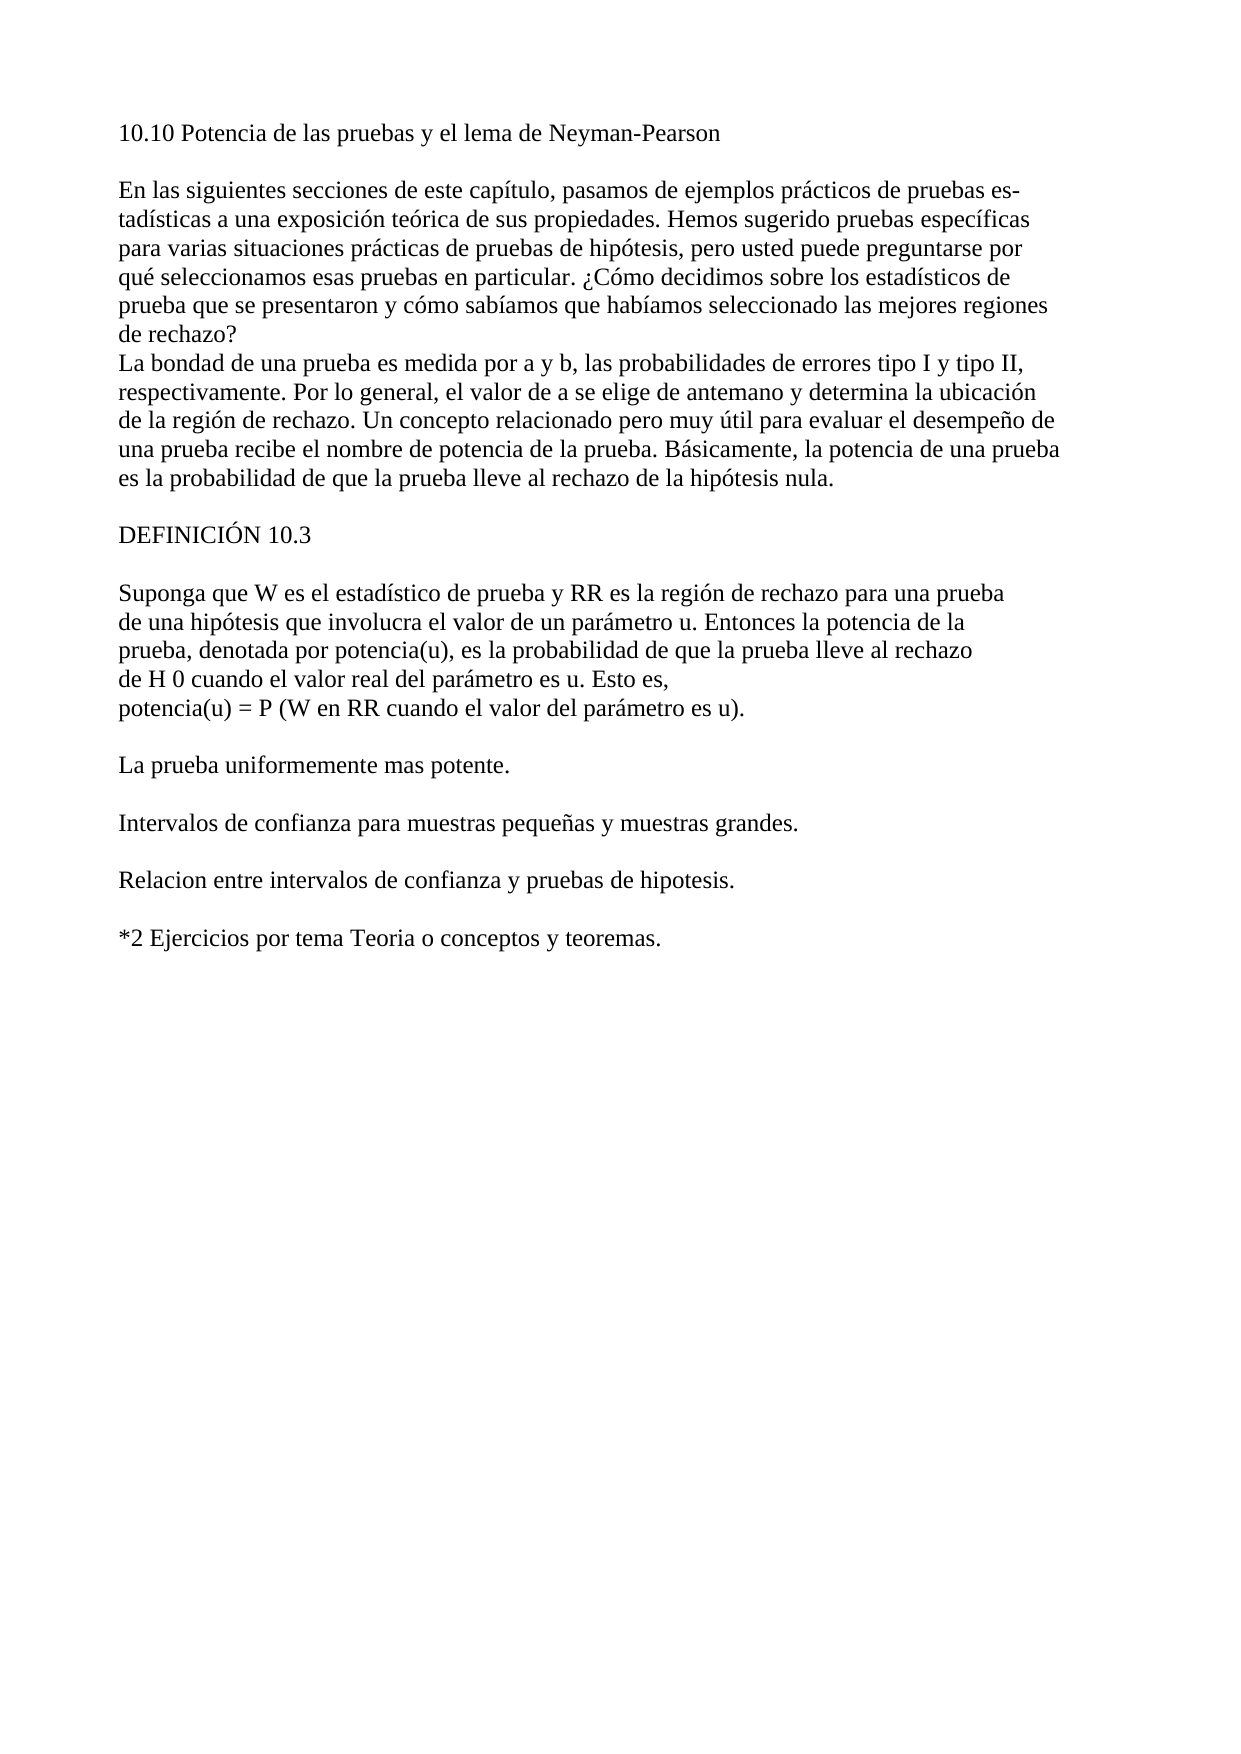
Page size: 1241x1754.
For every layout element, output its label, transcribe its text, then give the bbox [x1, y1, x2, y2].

text qué seleccionamos esas pruebas en particular. ¿Cómo decidimos sobre los estadísticos de [118, 262, 1122, 291]
text 10.10 Potencia de las pruebas y el lema de Neyman-Pearson [118, 118, 1122, 147]
text La bondad de una prueba es medida por a y b, las probabilidades de errores tipo I y tipo II, [118, 348, 1122, 377]
text *2 Ejercicios por tema Teoria o conceptos y teoremas. [118, 923, 1122, 952]
text tadísticas a una exposición teórica de sus propiedades. Hemos sugerido pruebas específicas [118, 204, 1122, 233]
text es la probabilidad de que la prueba lleve al rechazo de la hipótesis nula. [118, 463, 1122, 492]
text DEFINICIÓN 10.3 [118, 521, 1122, 549]
text La prueba uniformemente mas potente. [118, 751, 1122, 779]
text de una hipótesis que involucra el valor de un parámetro u. Entonces la potencia de la [118, 607, 1122, 636]
text Relacion entre intervalos de confianza y pruebas de hipotesis. [118, 866, 1122, 894]
text de la región de rechazo. Un concepto relacionado pero muy útil para evaluar el desempeño de [118, 406, 1122, 434]
text de H 0 cuando el valor real del parámetro es u. Esto es, [118, 664, 1122, 693]
text para varias situaciones prácticas de pruebas de hipótesis, pero usted puede preguntarse por [118, 233, 1122, 262]
text respectivamente. Por lo general, el valor de a se elige de antemano y determina la ubicación [118, 377, 1122, 406]
text Suponga que W es el estadístico de prueba y RR es la región de rechazo para una prueba [118, 578, 1122, 607]
text prueba, denotada por potencia(u), es la probabilidad de que la prueba lleve al rechazo [118, 636, 1122, 664]
text Intervalos de confianza para muestras pequeñas y muestras grandes. [118, 808, 1122, 837]
text de rechazo? [118, 319, 1122, 348]
text una prueba recibe el nombre de potencia de la prueba. Básicamente, la potencia de una prueba [118, 434, 1122, 463]
text En las siguientes secciones de este capítulo, pasamos de ejemplos prácticos de pruebas es- [118, 176, 1122, 204]
text potencia(u) = P (W en RR cuando el valor del parámetro es u). [118, 693, 1122, 722]
text prueba que se presentaron y cómo sabíamos que habíamos seleccionado las mejores regiones [118, 291, 1122, 319]
